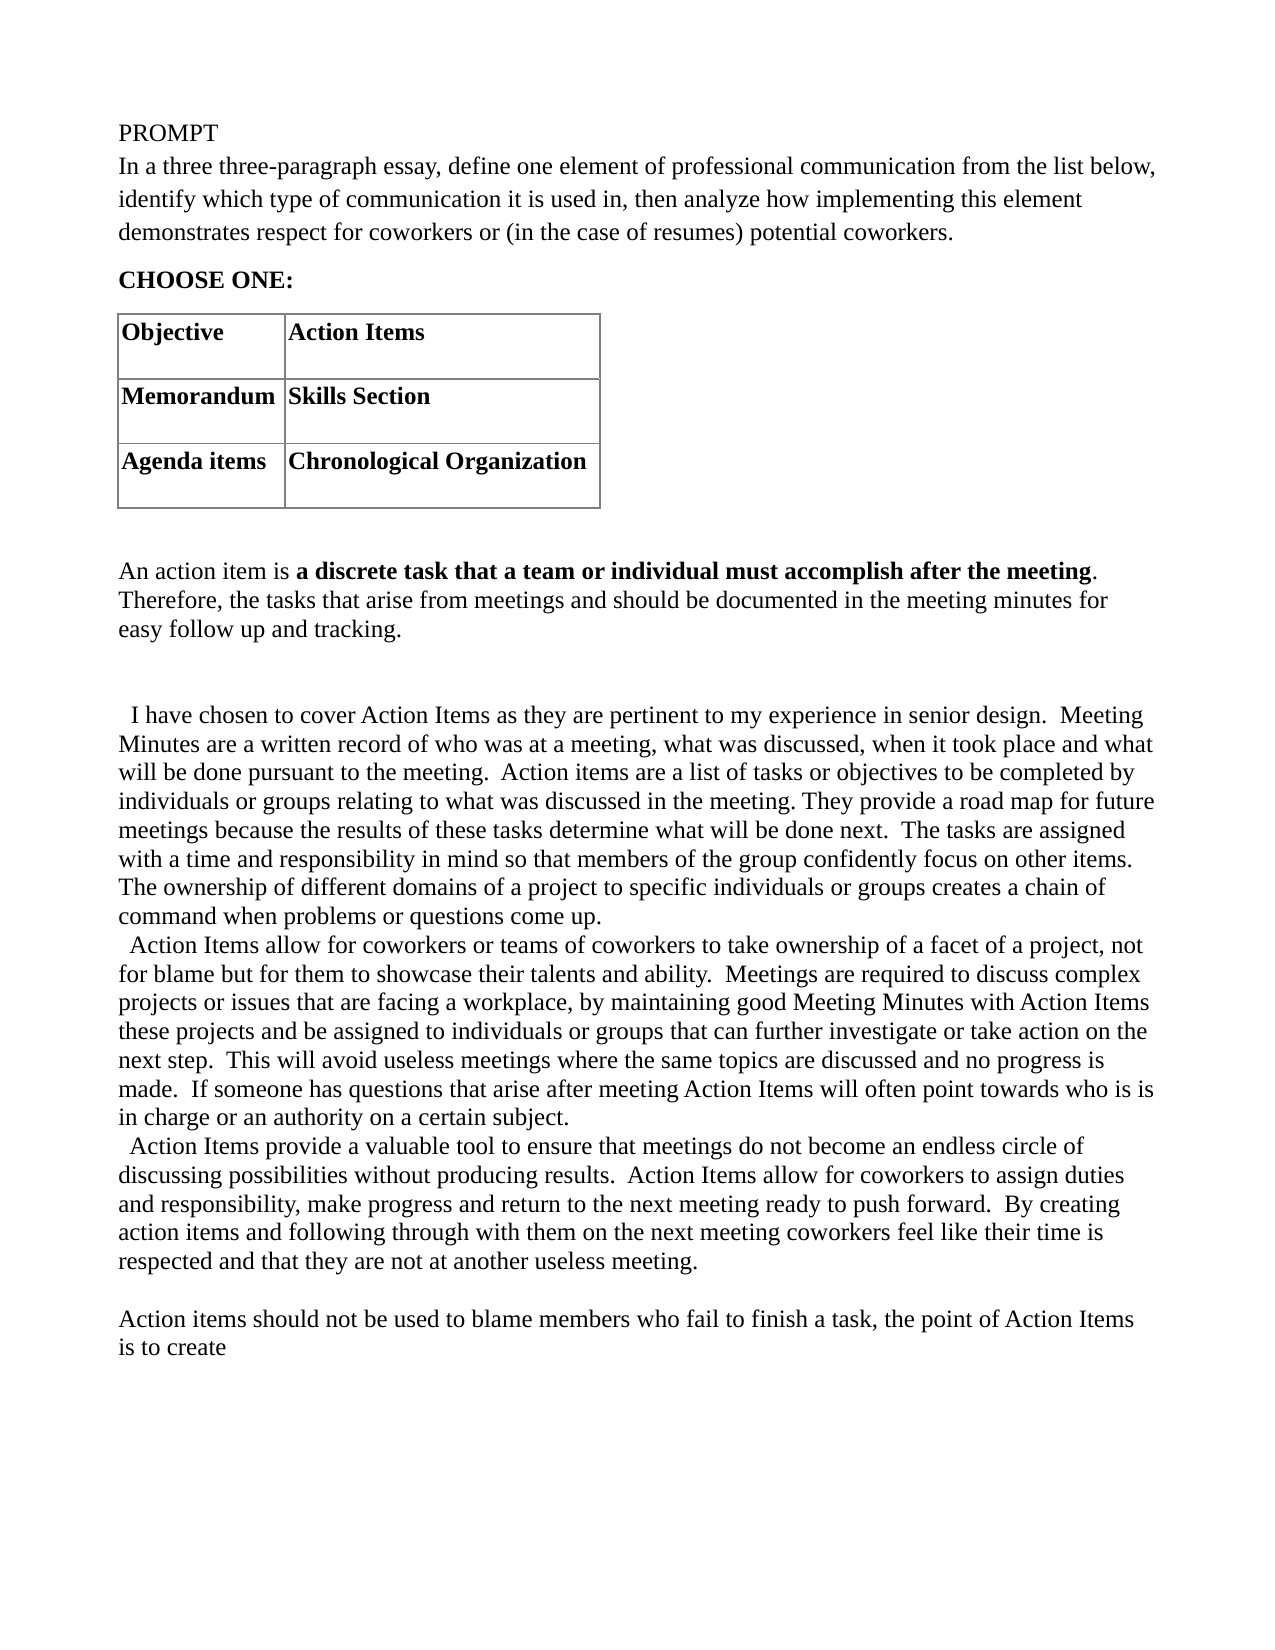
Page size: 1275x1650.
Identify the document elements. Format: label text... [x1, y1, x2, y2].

text CHOOSE ONE: [118, 265, 1157, 293]
table_cell Agenda items [119, 444, 284, 507]
text Action Items allow for coworkers or teams of coworkers to take ownership of a facet of a project, not for blame but for them to showcase their talents and ability. Meetings are required to discuss complex projects or issues that are facing a workplace, by maintaining good Meeting Minutes with Action Items these projects and be assigned to individuals or groups that can further investigate or take action on the next step. This will avoid useless meetings where the same topics are discussed and no progress is made. If someone has questions that arise after meeting Action Items will often point towards who is is in charge or an authority on a certain subject. [118, 930, 1157, 1131]
text An action item is a discrete task that a team or individual must accomplish after the meeting. Therefore, the tasks that arise from meetings and should be documented in the meeting minutes for easy follow up and tracking. [118, 556, 1157, 642]
table_header Objective [119, 315, 284, 378]
table_cell Chronological Organization [286, 444, 599, 507]
text PROMPT In a three three-paragraph essay, define one element of professional communication from the list below, identify which type of communication it is used in, then analyze how implementing this element demonstrates respect for coworkers or (in the case of resumes) potential coworkers. [118, 118, 1157, 246]
text I have chosen to cover Action Items as they are pertinent to my experience in senior design. Meeting Minutes are a written record of who was at a meeting, what was discussed, when it took place and what will be done pursuant to the meeting. Action items are a list of tasks or objectives to be completed by individuals or groups relating to what was discussed in the meeting. They provide a road map for future meetings because the results of these tasks determine what will be done next. The tasks are assigned with a time and responsibility in mind so that members of the group confidently focus on other items. The ownership of different domains of a project to specific individuals or groups creates a chain of command when problems or questions come up. [118, 700, 1157, 930]
text Action Items provide a valuable tool to ensure that meetings do not become an endless circle of discussing possibilities without producing results. Action Items allow for coworkers to assign duties and responsibility, make progress and return to the next meeting ready to push forward. By creating action items and following through with them on the next meeting coworkers feel like their time is respected and that they are not at another useless meeting. [118, 1131, 1157, 1275]
table_header Action Items [286, 315, 599, 378]
table_cell Skills Section [286, 380, 599, 442]
text Action items should not be used to blame members who fail to finish a task, the point of Action Items is to create [118, 1304, 1157, 1361]
table_cell Memorandum [119, 380, 284, 442]
